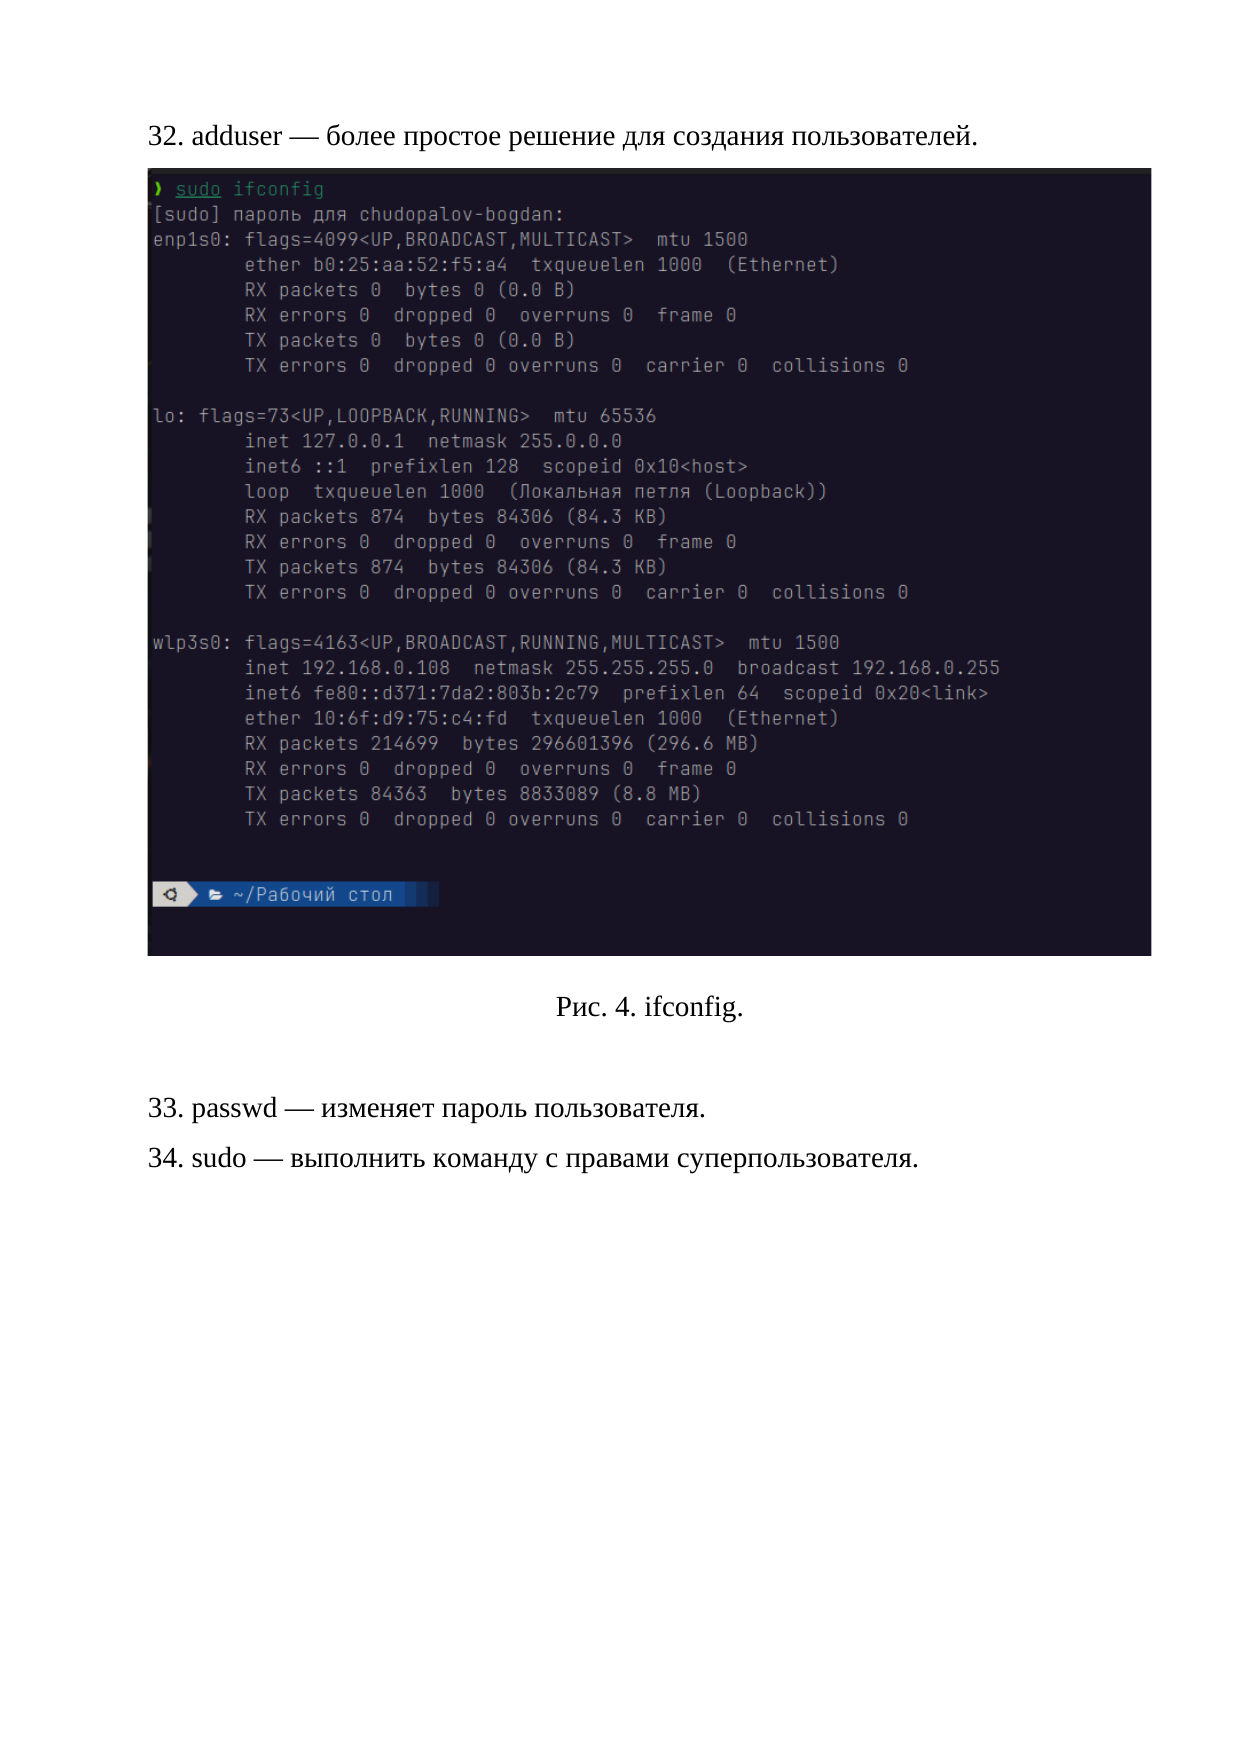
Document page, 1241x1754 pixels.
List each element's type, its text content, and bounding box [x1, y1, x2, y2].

picture [147, 168, 1152, 956]
text 33. passwd — изменяет пароль пользователя. [148, 1090, 1152, 1124]
text Рис. 4. ifconfig. [148, 956, 1152, 1023]
text 32. adduser — более простое решение для создания пользователей. [148, 118, 1152, 152]
text 34. sudo — выполнить команду с правами суперпользователя. [148, 1140, 1152, 1174]
